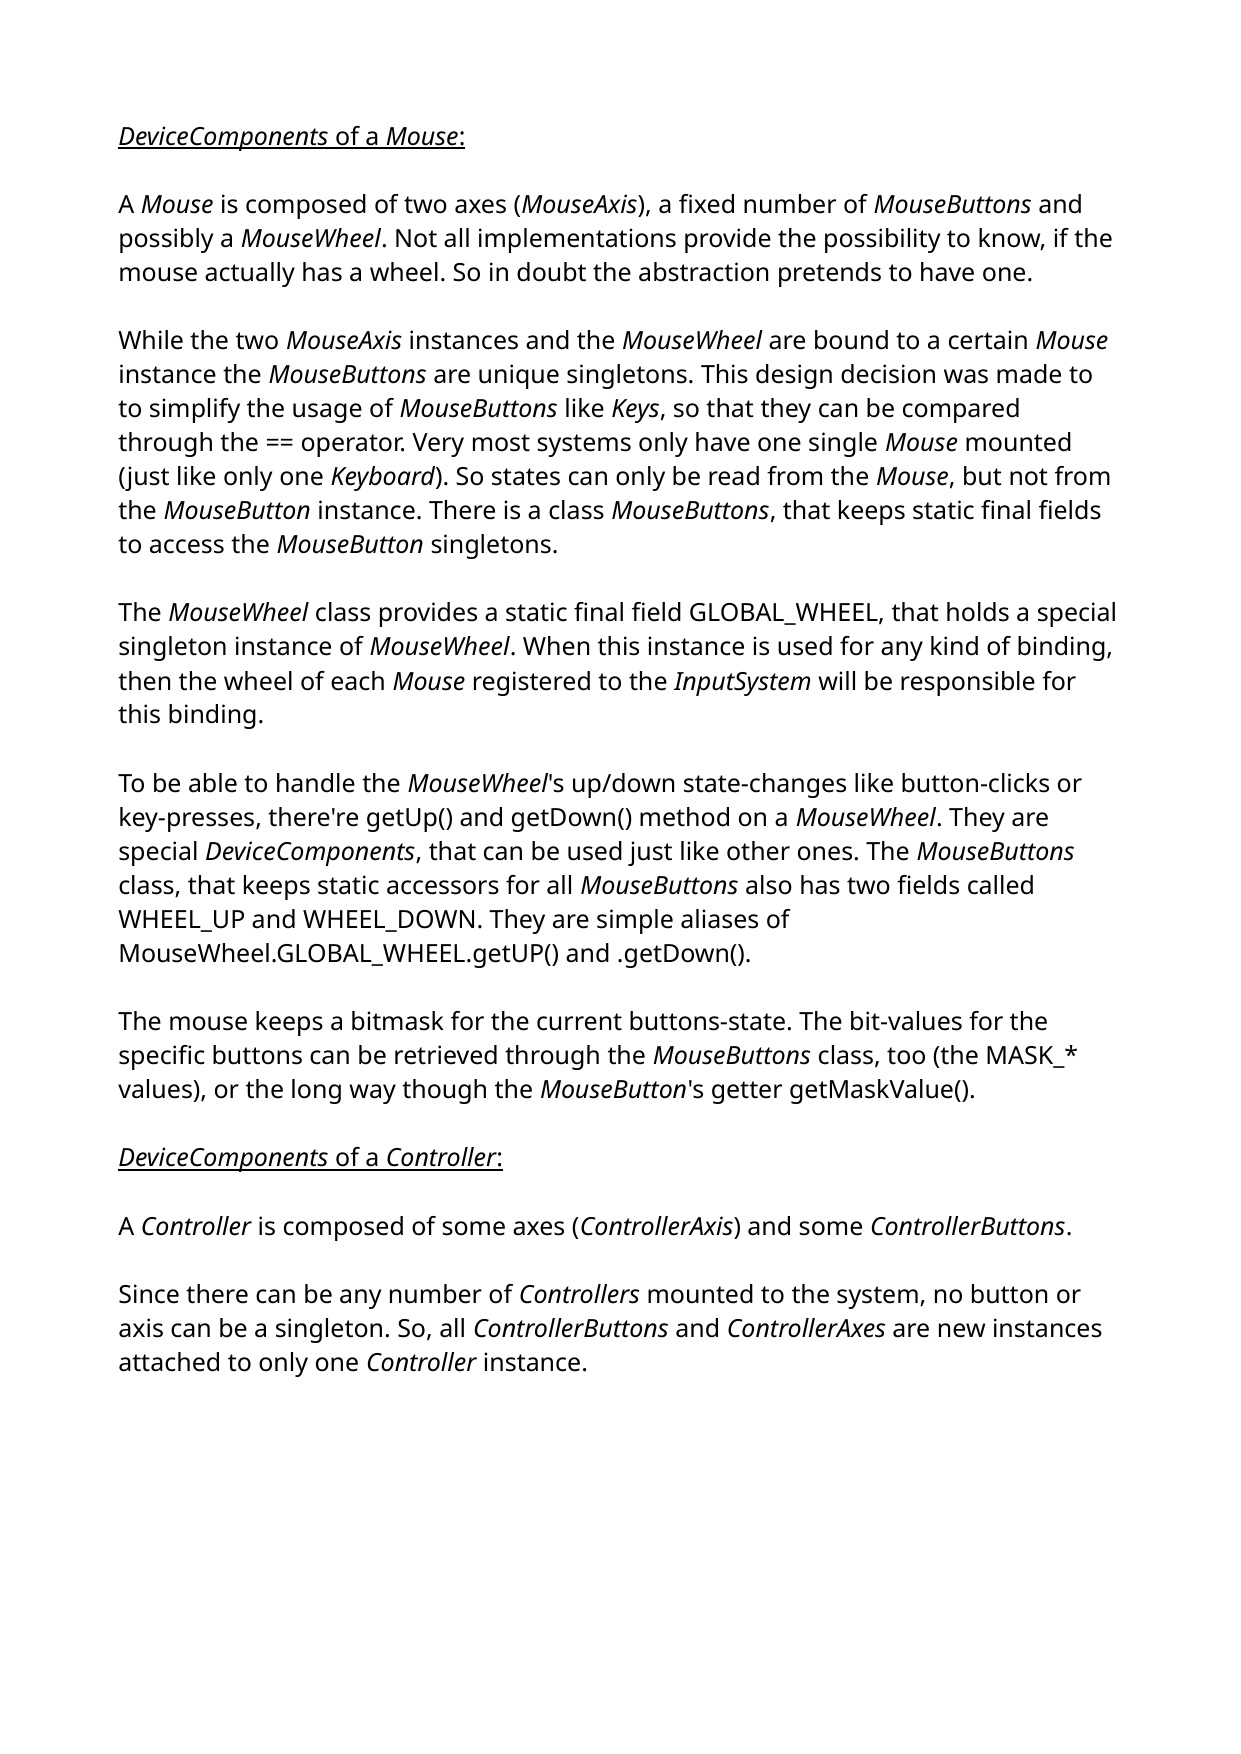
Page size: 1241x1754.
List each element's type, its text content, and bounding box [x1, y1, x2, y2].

text The mouse keeps a bitmask for the current buttons-state. The bit-values for the specific buttons can be retrieved through the MouseButtons class, too (the MASK_* values), or the long way though the MouseButton's getter getMaskValue(). [118, 1004, 1122, 1106]
text DeviceComponents of a Controller: [118, 1140, 1122, 1174]
text DeviceComponents of a Mouse: [118, 118, 1122, 152]
text While the two MouseAxis instances and the MouseWheel are bound to a certain Mouse instance the MouseButtons are unique singletons. This design decision was made to to simplify the usage of MouseButtons like Keys, so that they can be compared through the == operator. Very most systems only have one single Mouse mounted (just like only one Keyboard). So states can only be read from the Mouse, but not from the MouseButton instance. There is a class MouseButtons, that keeps static final fields to access the MouseButton singletons. [118, 322, 1122, 561]
text The MouseWheel class provides a static final field GLOBAL_WHEEL, that holds a special singleton instance of MouseWheel. When this instance is used for any kind of binding, then the wheel of each Mouse registered to the InputSystem will be responsible for this binding. [118, 595, 1122, 731]
text A Controller is composed of some axes (ControllerAxis) and some ControllerButtons. [118, 1208, 1122, 1242]
text Since there can be any number of Controllers mounted to the system, no button or axis can be a singleton. So, all ControllerButtons and ControllerAxes are new instances attached to only one Controller instance. [118, 1276, 1122, 1378]
text A Mouse is composed of two axes (MouseAxis), a fixed number of MouseButtons and possibly a MouseWheel. Not all implementations provide the possibility to know, if the mouse actually has a wheel. So in doubt the abstraction pretends to have one. [118, 186, 1122, 288]
text To be able to handle the MouseWheel's up/down state-changes like button-clicks or key-presses, there're getUp() and getDown() method on a MouseWheel. They are special DeviceComponents, that can be used just like other ones. The MouseButtons class, that keeps static accessors for all MouseButtons also has two fields called WHEEL_UP and WHEEL_DOWN. They are simple aliases of MouseWheel.GLOBAL_WHEEL.getUP() and .getDown(). [118, 765, 1122, 970]
